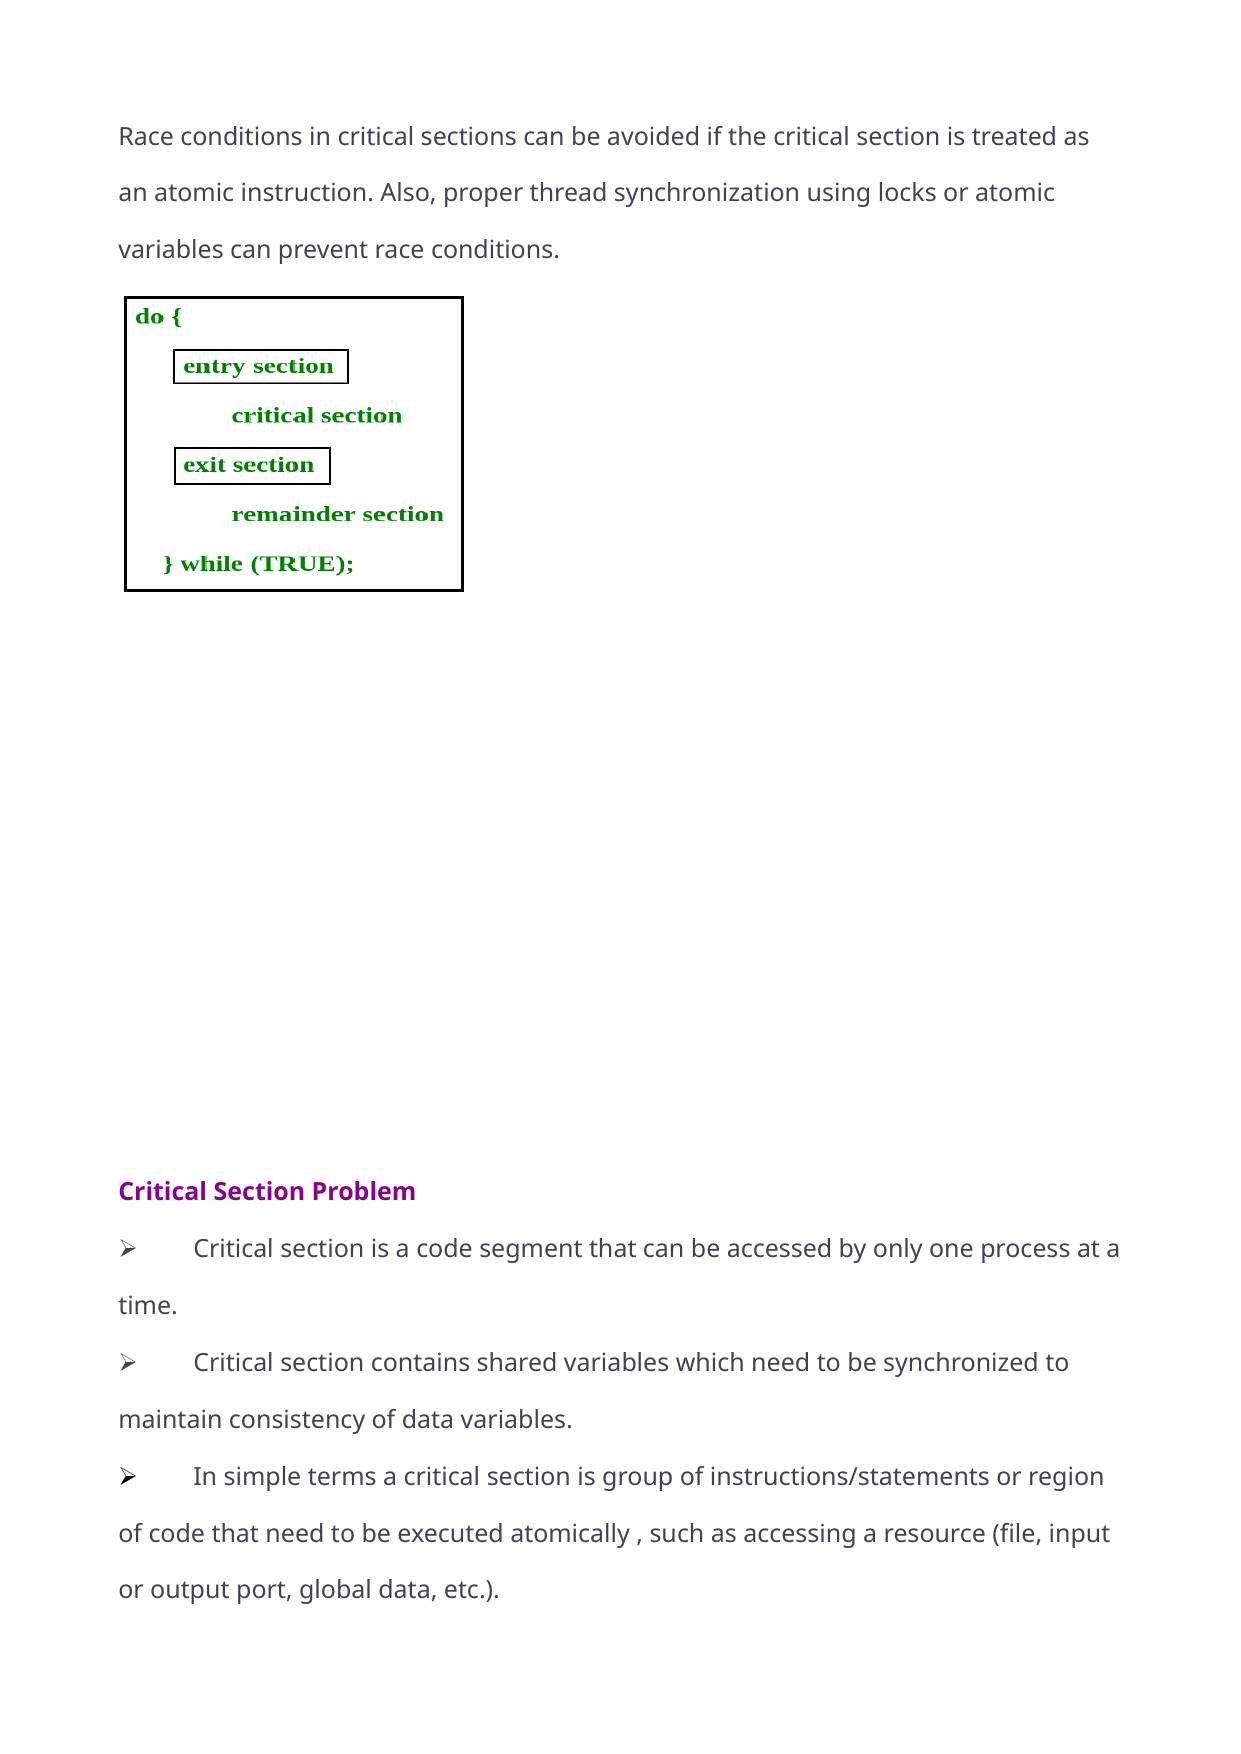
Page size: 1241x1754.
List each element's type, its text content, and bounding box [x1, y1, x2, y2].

list Critical section contains shared variables which need to be synchronized to maintain consistency of data variables. [118, 1345, 1122, 1436]
text Critical Section Problem [118, 289, 1122, 1208]
text Race conditions in critical sections can be avoided if the critical section is treated as an atomic instruction. Also, proper thread synchronization using locks or atomic variables can prevent race conditions. [118, 118, 1122, 266]
list Critical section is a code segment that can be accessed by only one process at a time. [118, 1231, 1122, 1322]
list In simple terms a critical section is group of instructions/statements or region of code that need to be executed atomically , such as accessing a resource (file, input or output port, global data, etc.). [118, 1458, 1122, 1606]
picture [118, 288, 471, 596]
